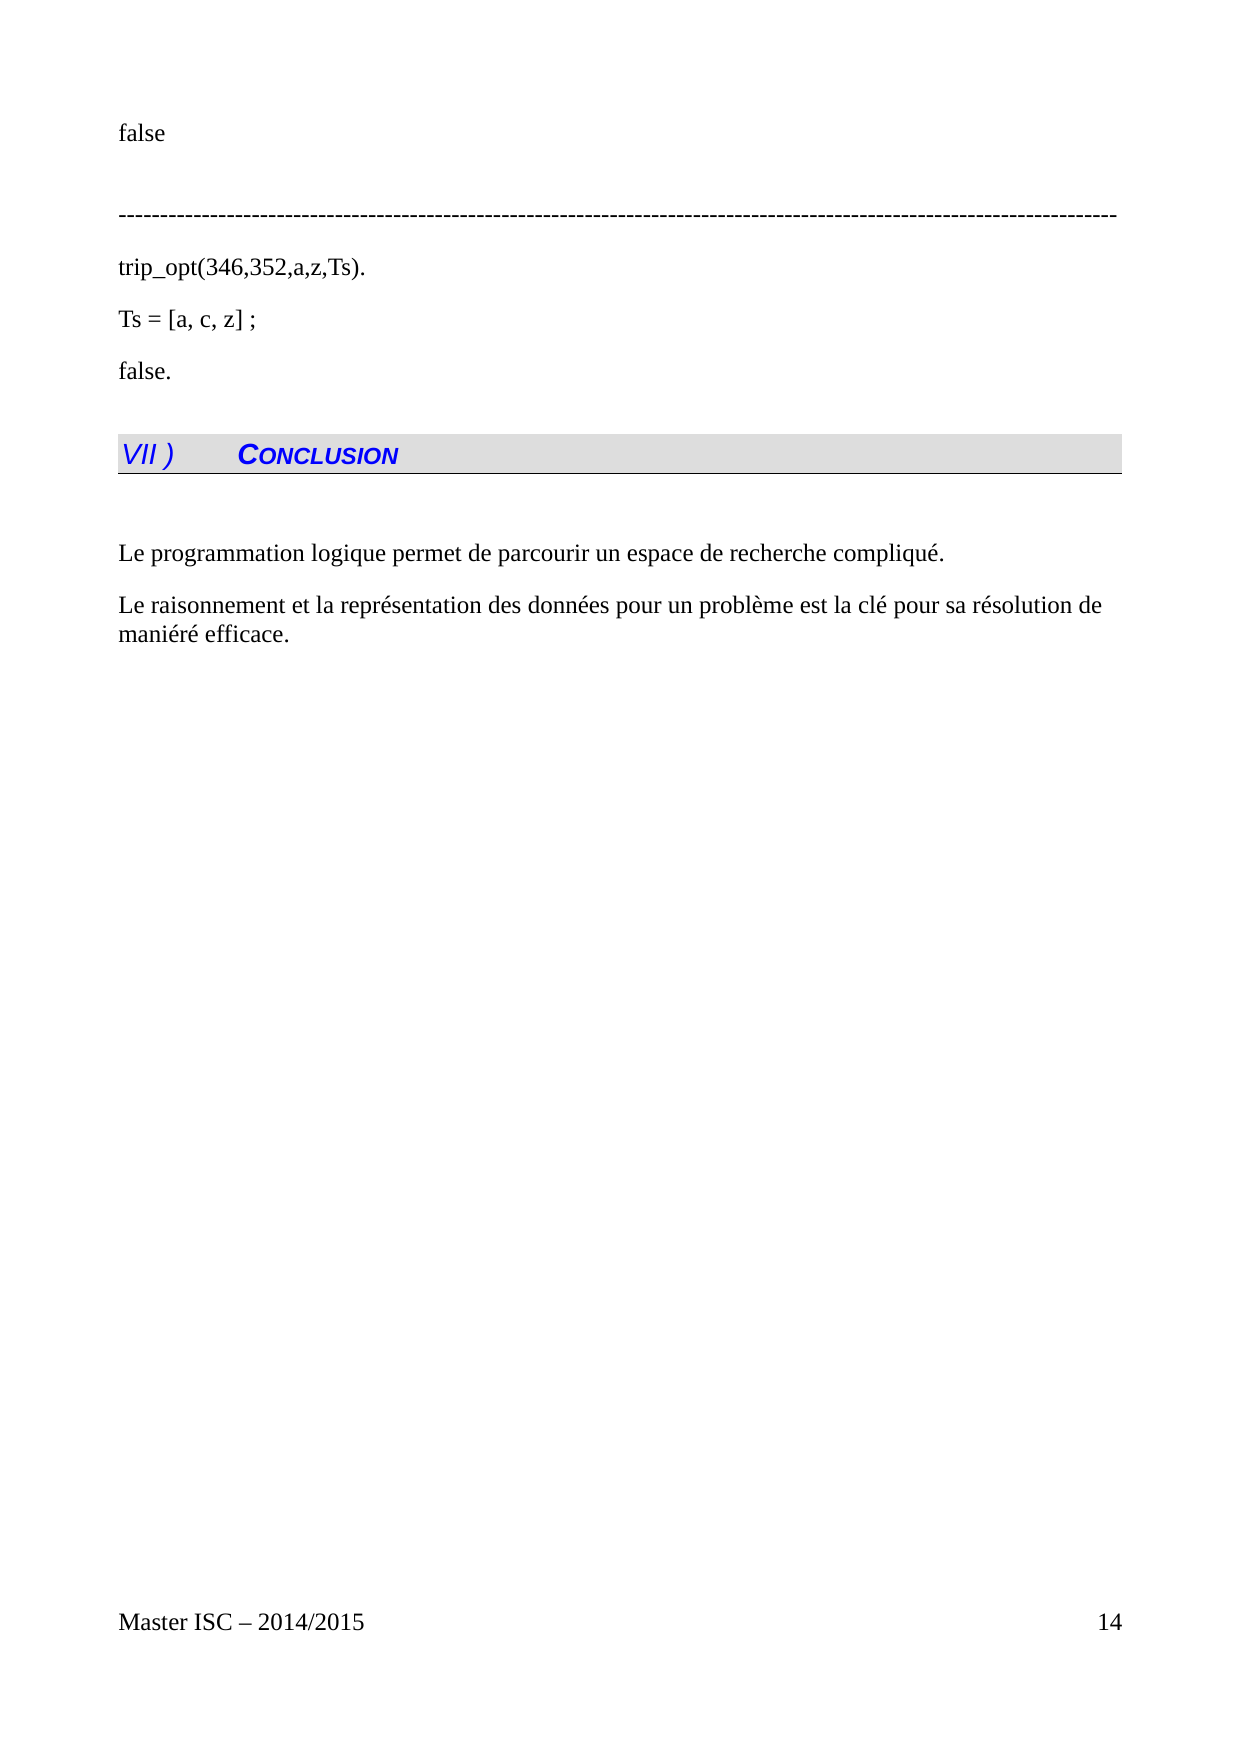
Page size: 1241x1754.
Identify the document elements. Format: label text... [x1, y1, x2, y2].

text false. [118, 356, 1122, 385]
text Le programmation logique permet de parcourir un espace de recherche compliqué. [118, 538, 1122, 567]
text trip_opt(346,352,a,z,Ts). [118, 252, 1122, 280]
text ------------------------------------------------------------------------------------------------------------------------ [118, 171, 1122, 228]
text Ts = [a, c, z] ; [118, 304, 1122, 333]
text false [118, 118, 1122, 147]
text Le raisonnement et la représentation des données pour un problème est la clé pour sa résolution de maniéré efficace. [118, 591, 1122, 648]
subtitle Conclusion [118, 434, 1122, 473]
